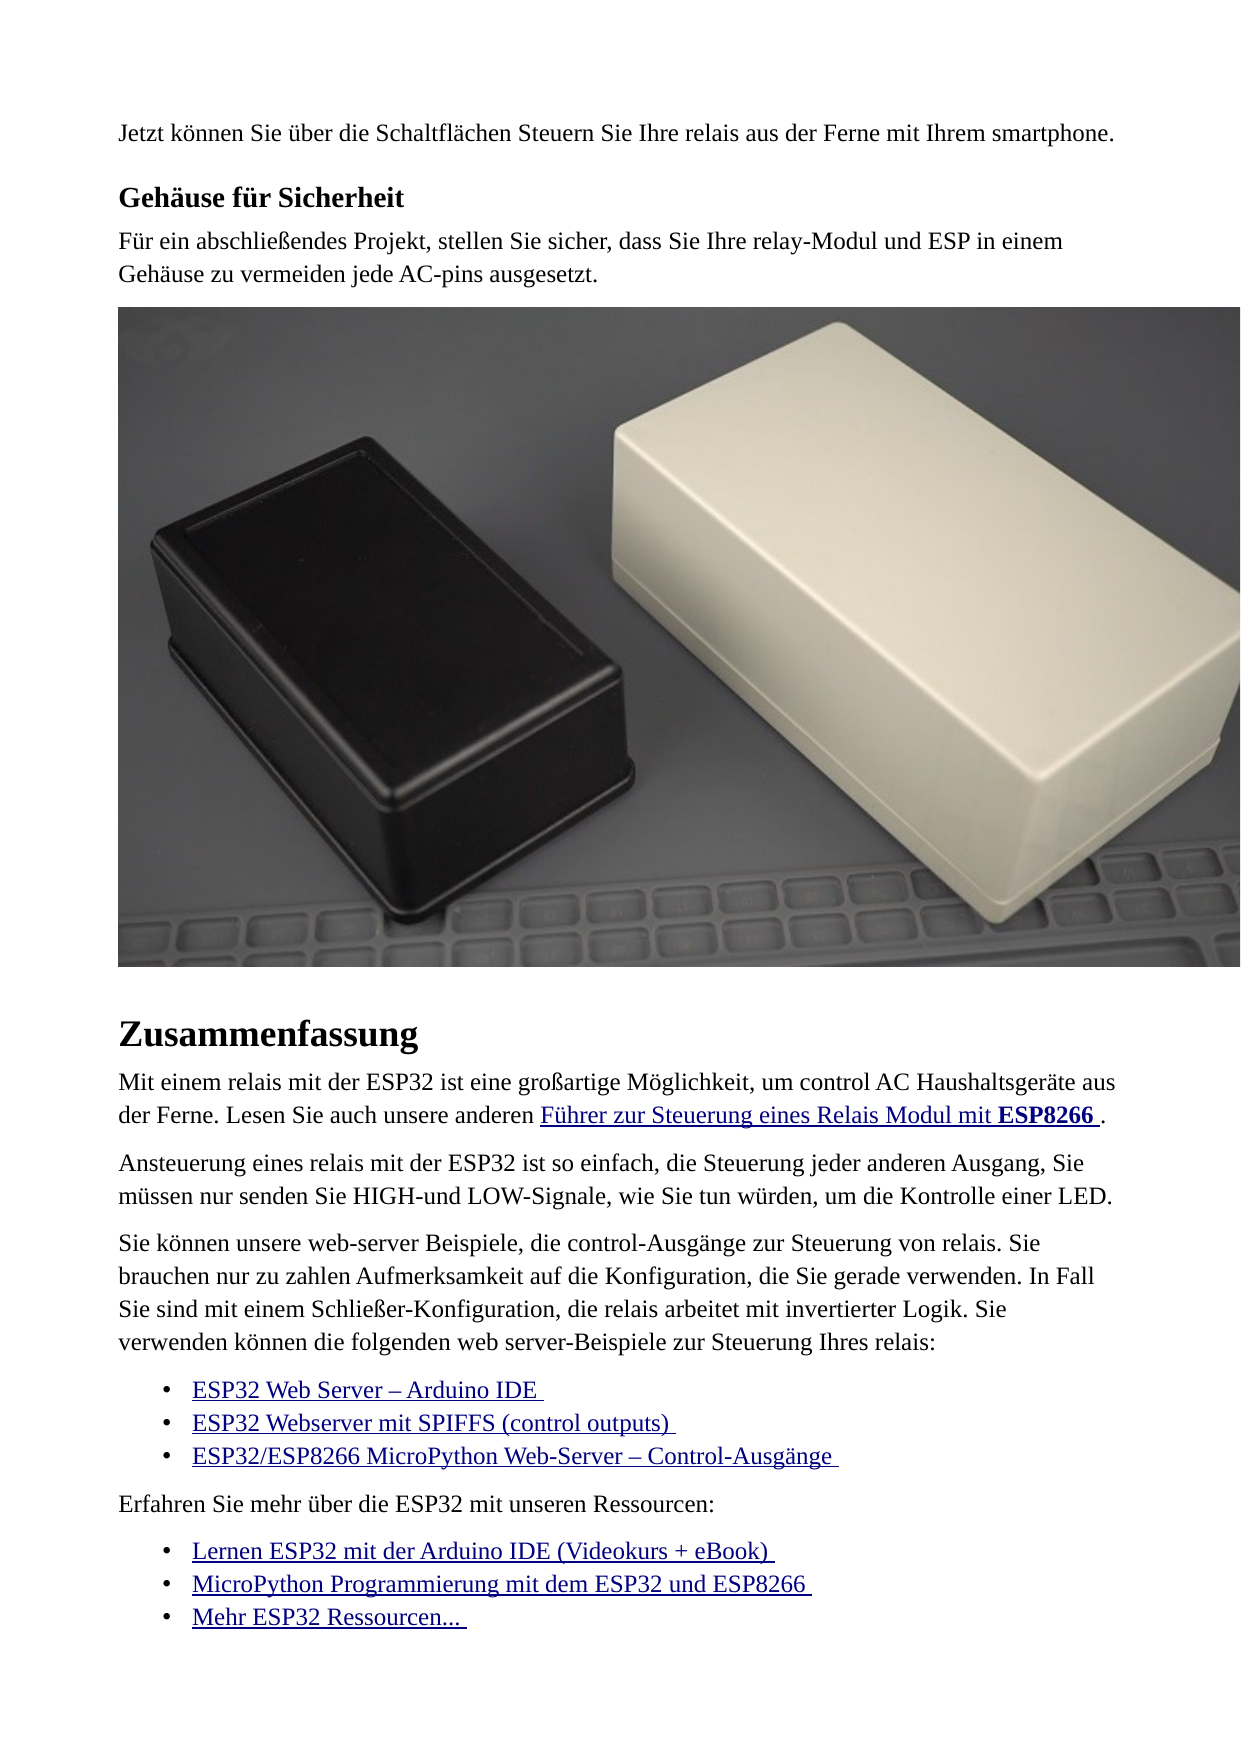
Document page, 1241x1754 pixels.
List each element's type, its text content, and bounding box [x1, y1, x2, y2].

text Für ein abschließendes Projekt, stellen Sie sicher, dass Sie Ihre relay-Modul und ESP in einem Gehäuse zu vermeiden jede AC-pins ausgesetzt. [118, 226, 1122, 288]
text Erfahren Sie mehr über die ESP32 mit unseren Ressourcen: [118, 1489, 1122, 1517]
text Mit einem relais mit der ESP32 ist eine großartige Möglichkeit, um control AC Haushaltsgeräte aus der Ferne. Lesen Sie auch unsere anderen Führer zur Steuerung eines Relais Modul mit ESP8266 . [118, 1067, 1122, 1129]
text Sie können unsere web-server Beispiele, die control-Ausgänge zur Steuerung von relais. Sie brauchen nur zu zahlen Aufmerksamkeit auf die Konfiguration, die Sie gerade verwenden. In Fall Sie sind mit einem Schließer-Konfiguration, die relais arbeitet mit invertierter Logik. Sie verwenden können die folgenden web server-Beispiele zur Steuerung Ihres relais: [118, 1228, 1122, 1356]
list ESP32 Web Server – Arduino IDE [162, 1375, 1122, 1404]
subtitle Zusammenfassung [118, 1011, 1122, 1054]
picture [118, 307, 1241, 967]
text Ansteuerung eines relais mit der ESP32 ist so einfach, die Steuerung jeder anderen Ausgang, Sie müssen nur senden Sie HIGH-und LOW-Signale, wie Sie tun würden, um die Kontrolle einer LED. [118, 1148, 1122, 1209]
list Mehr ESP32 Ressourcen... [162, 1602, 1122, 1631]
list ESP32/ESP8266 MicroPython Web-Server – Control-Ausgänge [162, 1441, 1122, 1470]
text Jetzt können Sie über die Schaltflächen Steuern Sie Ihre relais aus der Ferne mit Ihrem smartphone. [118, 118, 1122, 147]
list ESP32 Webserver mit SPIFFS (control outputs) [162, 1408, 1122, 1437]
list MicroPython Programmierung mit dem ESP32 und ESP8266 [162, 1569, 1122, 1598]
list Lernen ESP32 mit der Arduino IDE (Videokurs + eBook) [162, 1536, 1122, 1565]
subtitle Gehäuse für Sicherheit [118, 180, 1122, 214]
